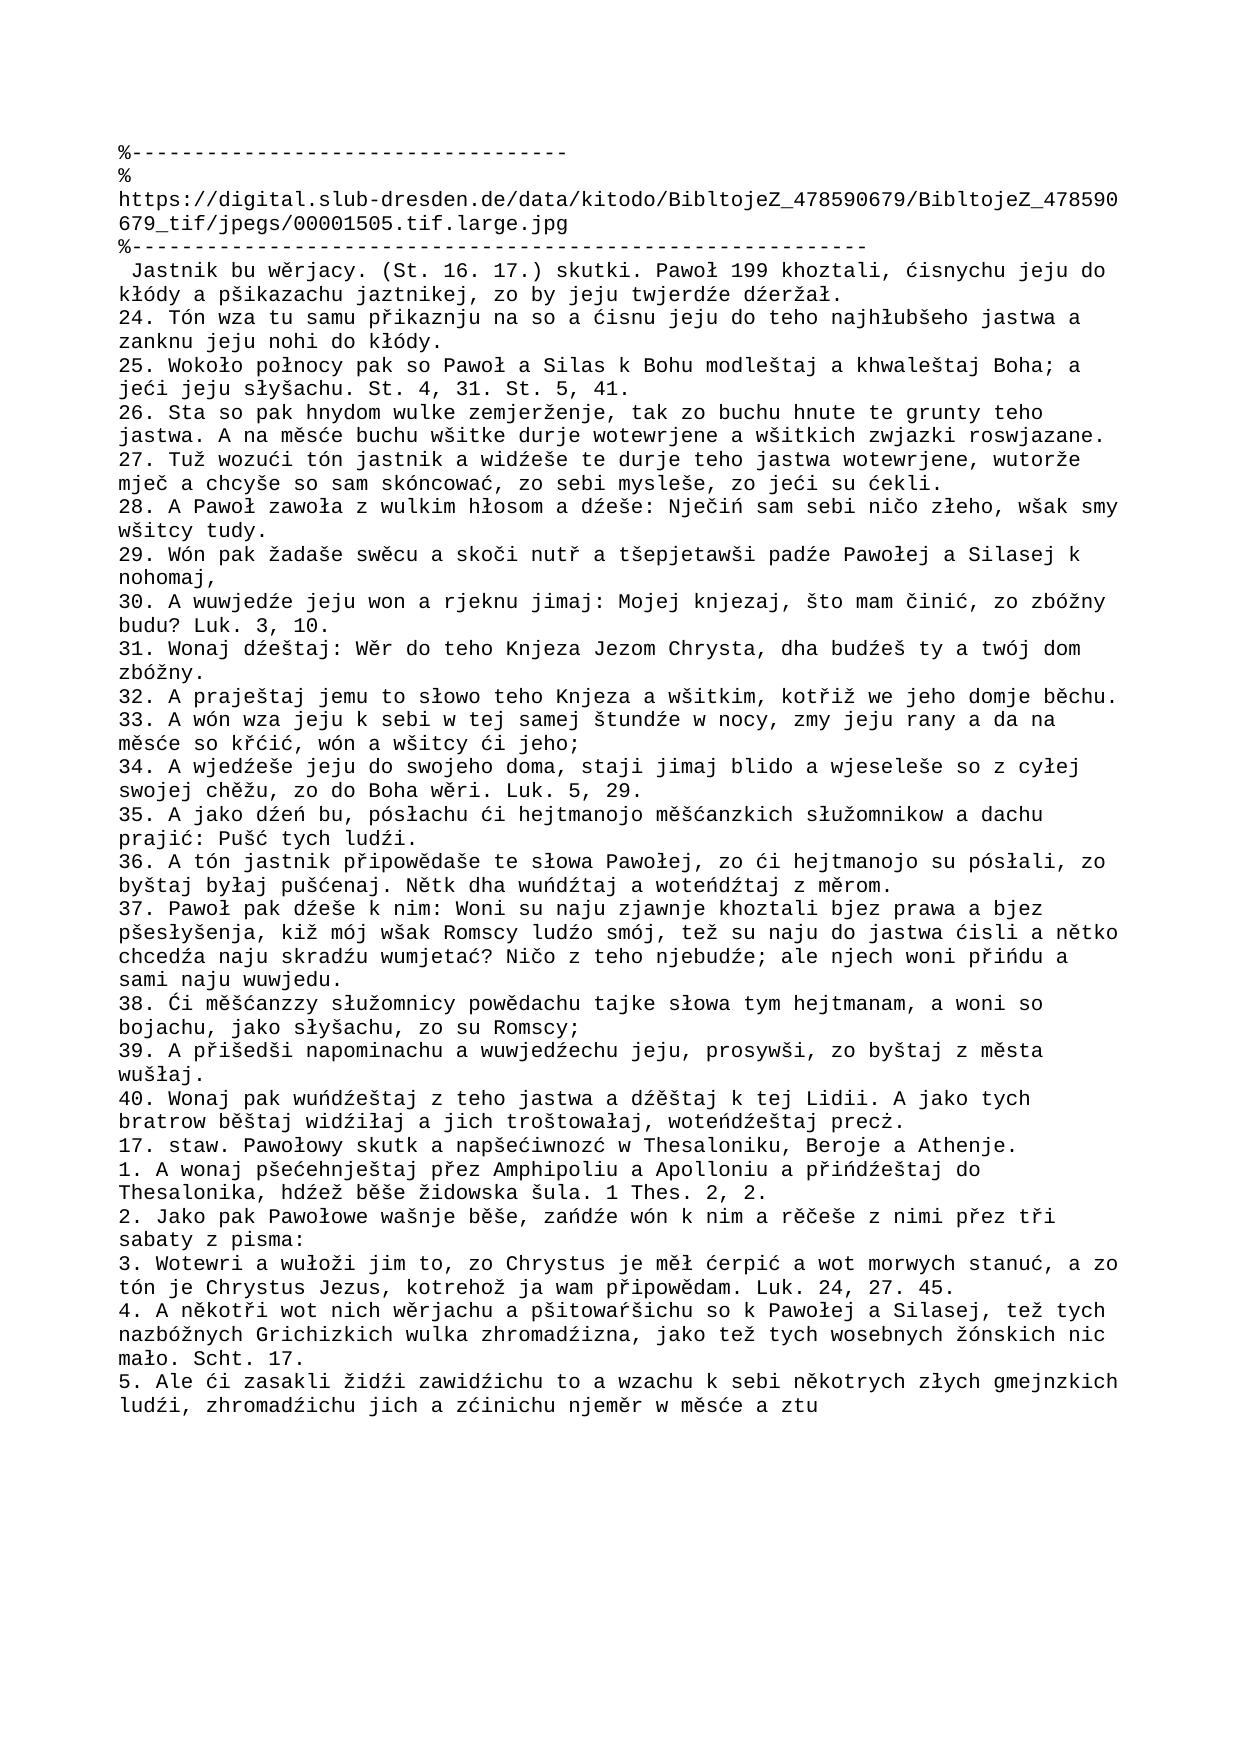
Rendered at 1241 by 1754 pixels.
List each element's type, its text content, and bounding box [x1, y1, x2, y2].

text 25. Wokoło połnocy pak so Pawoł a Silas k Bohu modleštaj a khwaleštaj Boha; a jeći jeju słyšachu. St. 4, 31. St. 5, 41. [118, 354, 1122, 402]
text 24. Tón wza tu samu přikaznju na so a ćisnu jeju do teho najhłubšeho jastwa a zanknu jeju nohi do kłódy. [118, 307, 1122, 354]
text 35. A jako dźeń bu, pósłachu ći hejtmanojo měšćanzkich słužomnikow a dachu prajić: Pušć tych ludźi. [118, 804, 1122, 851]
text 26. Sta so pak hnydom wulke zemjerženje, tak zo buchu hnute te grunty teho jastwa. A na měsće buchu wšitke durje wotewrjene a wšitkich zwjazki roswjazane. [118, 402, 1122, 449]
text 31. Wonaj dźeštaj: Wěr do teho Knjeza Jezom Chrysta, dha budźeš ty a twój dom zbóžny. [118, 638, 1122, 686]
text 36. A tón jastnik připowědaše te słowa Pawołej, zo ći hejtmanojo su pósłali, zo byštaj byłaj pušćenaj. Nětk dha wuńdźtaj a woteńdźtaj z měrom. [118, 851, 1122, 898]
text 4. A někotři wot nich wěrjachu a pšitowaŕšichu so k Pawołej a Silasej, tež tych nazbóžnych Grichizkich wulka zhromadźizna, jako tež tych wosebnych žónskich nic mało. Scht. 17. [118, 1300, 1122, 1371]
text 1. A wonaj pšećehnještaj přez Amphipoliu a Apolloniu a přińdźeštaj do Thesalonika, hdźež běše židowska šula. 1 Thes. 2, 2. [118, 1158, 1122, 1206]
text % https://digital.slub-dresden.de/data/kitodo/BibltojeZ_478590679/BibltojeZ_478590679_tif/jpegs/00001505.tif.large.jpg [118, 165, 1122, 236]
text %----------------------------------- [118, 142, 1122, 165]
text 5. Ale ći zasakli židźi zawidźichu to a wzachu k sebi někotrych złych gmejnzkich ludźi, zhromadźichu jich a zćinichu njeměr w měsće a ztu [118, 1371, 1122, 1419]
text 32. A praještaj jemu to słowo teho Knjeza a wšitkim, kotřiž we jeho domje běchu. [118, 686, 1122, 709]
text 40. Wonaj pak wuńdźeštaj z teho jastwa a dźěštaj k tej Lidii. A jako tych bratrow běštaj widźiłaj a jich troštowałaj, woteńdźeštaj precż. [118, 1088, 1122, 1135]
text 29. Wón pak žadaše swěcu a skoči nutř a tšepjetawši padźe Pawołej a Silasej k nohomaj, [118, 544, 1122, 591]
text 27. Tuž wozući tón jastnik a widźeše te durje teho jastwa wotewrjene, wutorže mječ a chcyše so sam skóncować, zo sebi mysleše, zo jeći su ćekli. [118, 449, 1122, 496]
text 37. Pawoł pak dźeše k nim: Woni su naju zjawnje khoztali bjez prawa a bjez pšesłyšenja, kiž mój wšak Romscy ludźo smój, tež su naju do jastwa ćisli a nětko chcedźa naju skradźu wumjetać? Ničo z teho njebudźe; ale njech woni přińdu a sami naju wuwjedu. [118, 898, 1122, 993]
text 2. Jako pak Pawołowe wašnje běše, zańdźe wón k nim a rěčeše z nimi přez tři sabaty z pisma: [118, 1206, 1122, 1253]
text %----------------------------------------------------------- [118, 236, 1122, 260]
text 17. staw. Pawołowy skutk a napšećiwnozć w Thesaloniku, Beroje a Athenje. [118, 1135, 1122, 1158]
text 34. A wjedźeše jeju do swojeho doma, staji jimaj blido a wjeseleše so z cyłej swojej chěžu, zo do Boha wěri. Luk. 5, 29. [118, 757, 1122, 804]
text Jastnik bu wěrjacy. (St. 16. 17.) skutki. Pawoł 199 khoztali, ćisnychu jeju do kłódy a pšikazachu jaztnikej, zo by jeju twjerdźe dźeržał. [118, 260, 1122, 307]
text 30. A wuwjedźe jeju won a rjeknu jimaj: Mojej knjezaj, što mam činić, zo zbóžny budu? Luk. 3, 10. [118, 591, 1122, 638]
text 3. Wotewri a wułoži jim to, zo Chrystus je měł ćerpić a wot morwych stanuć, a zo tón je Chrystus Jezus, kotrehož ja wam připowědam. Luk. 24, 27. 45. [118, 1253, 1122, 1300]
text 33. A wón wza jeju k sebi w tej samej štundźe w nocy, zmy jeju rany a da na měsće so křćić, wón a wšitcy ći jeho; [118, 709, 1122, 757]
text 39. A přišedši napominachu a wuwjedźechu jeju, prosywši, zo byštaj z města wušłaj. [118, 1040, 1122, 1088]
text 38. Ći měšćanzzy słužomnicy powědachu tajke słowa tym hejtmanam, a woni so bojachu, jako słyšachu, zo su Romscy; [118, 993, 1122, 1040]
text 28. A Pawoł zawoła z wulkim hłosom a dźeše: Nječiń sam sebi ničo złeho, wšak smy wšitcy tudy. [118, 496, 1122, 544]
